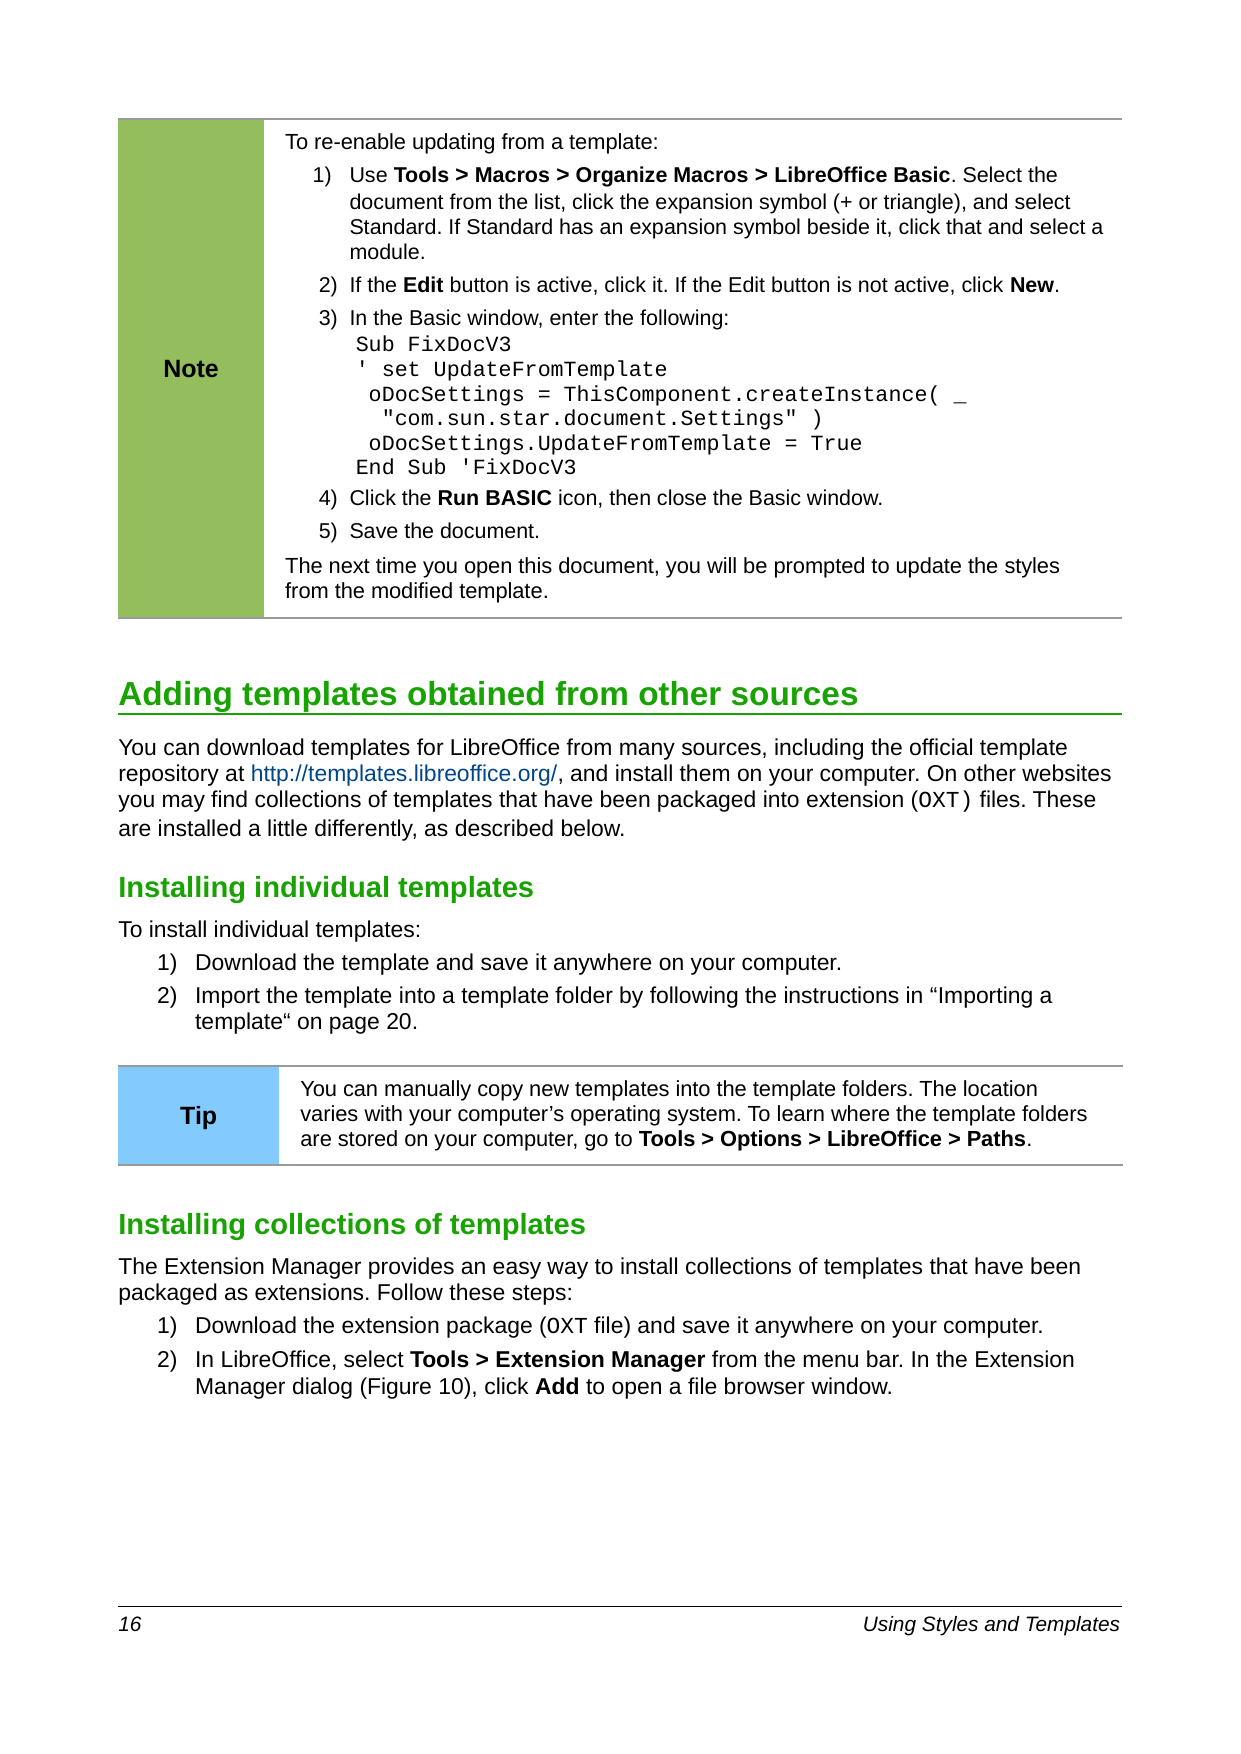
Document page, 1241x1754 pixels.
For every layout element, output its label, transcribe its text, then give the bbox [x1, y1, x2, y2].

list Download the extension package (OXT file) and save it anywhere on your computer. [177, 1312, 1122, 1340]
table_header To re-enable updating from a template: Use Tools > Macros > Organize Macros > LibreOffice Basic. Select the document from the list, click the expansion symbol (+ or triangle), and select Standard. If Standard has an expansion symbol beside it, click that and select a module. If the Edit button is active, click it. If the Edit button is not active, click New. In the Basic window, enter the following: Sub FixDocV3 ' set UpdateFromTemplate oDocSettings = ThisComponent.createInstance( _ "com.sun.star.document.Settings" ) oDocSettings.UpdateFromTemplate = True End Sub 'FixDocV3 Click the Run BASIC icon, then close the Basic window. Save the document. The next time you open this document, you will be prompted to update the styles from the modified template. [264, 120, 1122, 617]
table_header You can manually copy new templates into the template folders. The location varies with your computer’s operating system. To learn where the template folders are stored on your computer, go to Tools > Options > LibreOffice > Paths. [279, 1067, 1122, 1164]
subtitle Installing individual templates [118, 870, 1122, 904]
table_header Tip [118, 1067, 279, 1164]
list Import the template into a template folder by following the instructions in “Importing a template“ on page 20. [177, 982, 1122, 1034]
list In LibreOffice, select Tools > Extension Manager from the menu bar. In the Extension Manager dialog (Figure 10), click Add to open a file browser window. [177, 1346, 1122, 1399]
subtitle Installing collections of templates [118, 1207, 1122, 1240]
table_header Note [118, 120, 264, 617]
list To install individual templates: [118, 916, 1122, 943]
list The Extension Manager provides an easy way to install collections of templates that have been packaged as extensions. Follow these steps: [118, 1253, 1122, 1305]
list Download the template and save it anywhere on your computer. [177, 949, 1122, 976]
subtitle Adding templates obtained from other sources [118, 674, 1122, 713]
list You can download templates for LibreOffice from many sources, including the official template repository at http://templates.libreoffice.org/, and install them on your computer. On other websites you may find collections of templates that have been packaged into extension (OXT) files. These are installed a little differently, as described below. [118, 733, 1122, 841]
